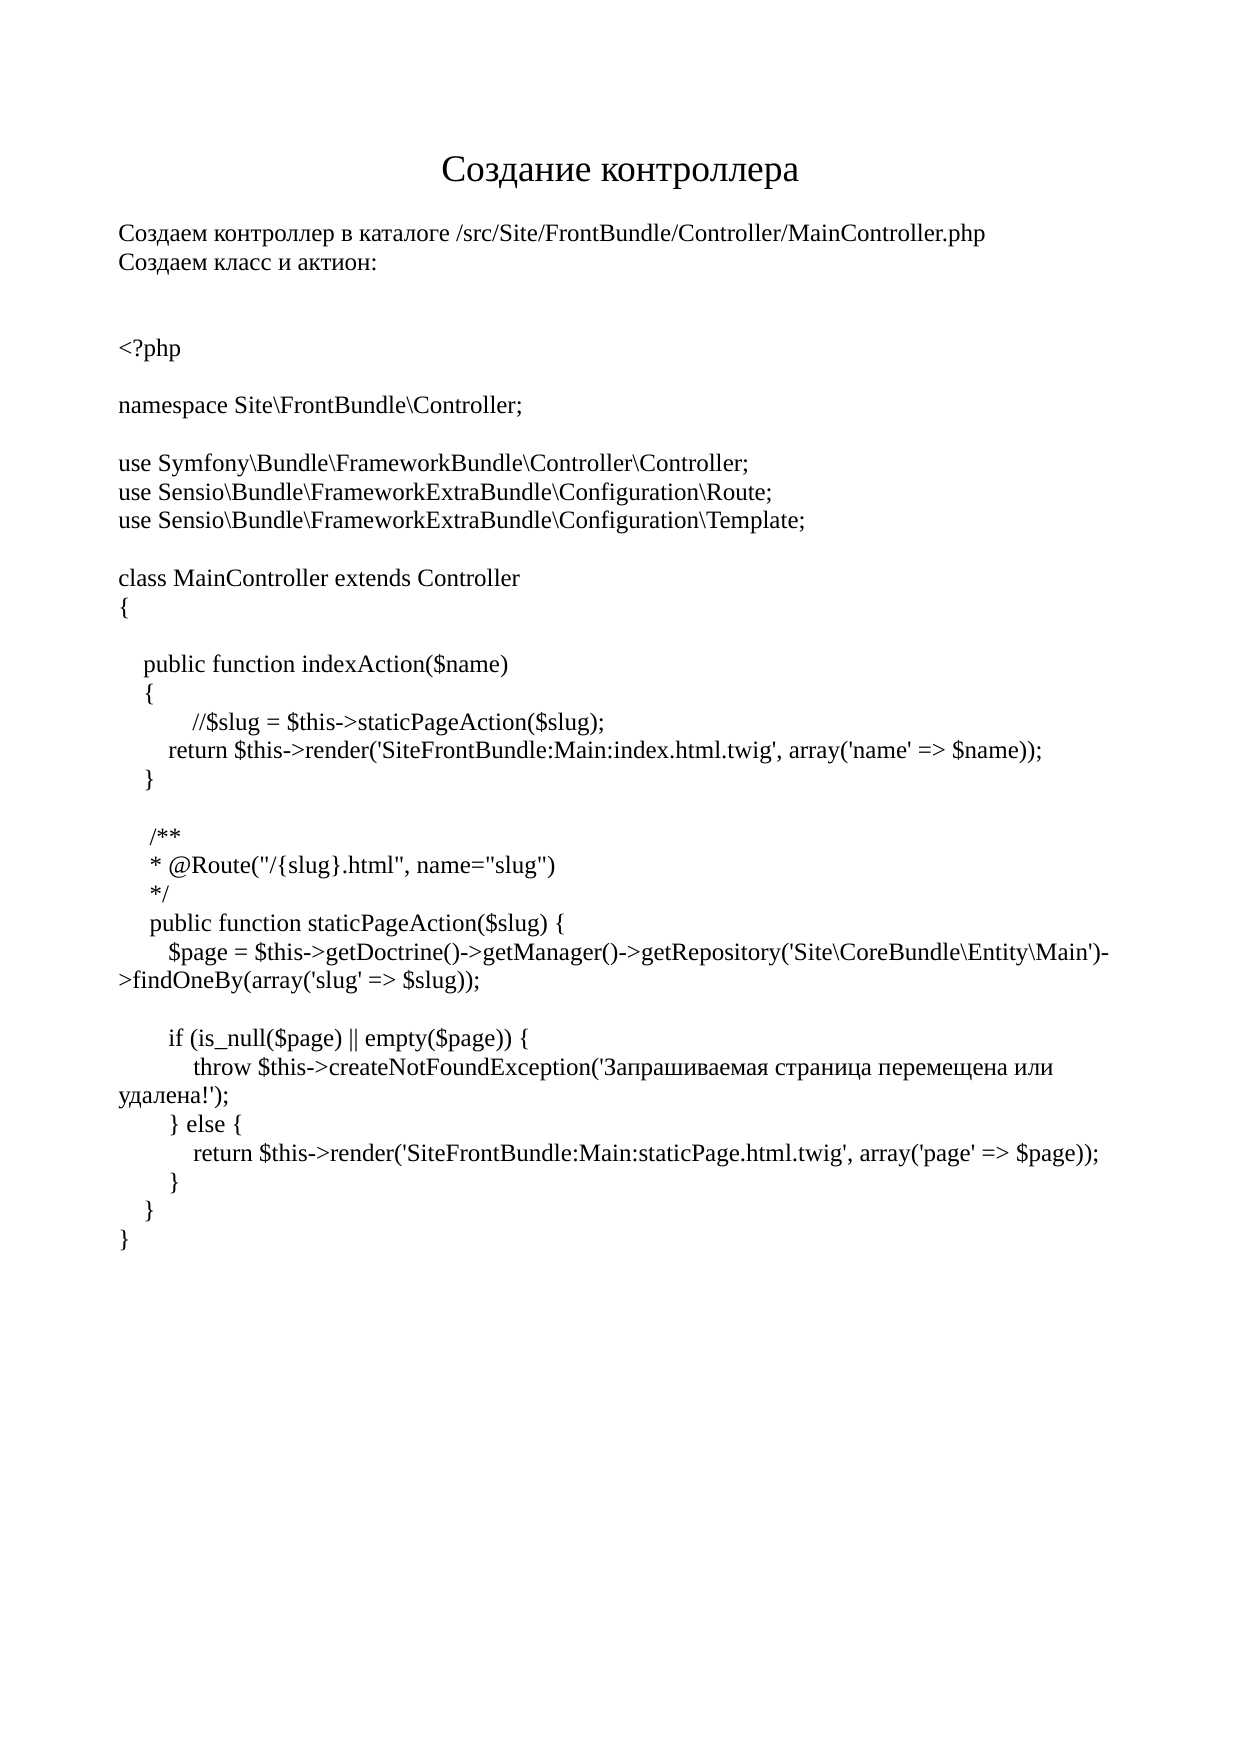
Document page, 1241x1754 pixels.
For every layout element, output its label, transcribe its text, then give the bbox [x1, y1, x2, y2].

text use Sensio\Bundle\FrameworkExtraBundle\Configuration\Template; [118, 505, 1122, 534]
text Создаем класс и актион: [118, 247, 1122, 276]
text //$slug = $this->staticPageAction($slug); [118, 707, 1122, 735]
text if (is_null($page) || empty($page)) { [118, 1023, 1122, 1052]
text { [118, 678, 1122, 707]
text /** [118, 822, 1122, 850]
text } else { [118, 1109, 1122, 1138]
text * @Route("/{slug}.html", name="slug") [118, 850, 1122, 879]
text } [118, 1167, 1122, 1195]
text Создание контроллера [118, 147, 1122, 190]
text Создаем контроллер в каталоге /src/Site/FrontBundle/Controller/MainController.php [118, 218, 1122, 247]
text class MainController extends Controller [118, 563, 1122, 592]
text public function staticPageAction($slug) { [118, 908, 1122, 937]
text */ [118, 879, 1122, 908]
text <?php [118, 333, 1122, 362]
text } [118, 764, 1122, 793]
text } [118, 1224, 1122, 1253]
text $page = $this->getDoctrine()->getManager()->getRepository('Site\CoreBundle\Entity\Main')->findOneBy(array('slug' => $slug)); [118, 937, 1122, 994]
text return $this->render('SiteFrontBundle:Main:staticPage.html.twig', array('page' => $page)); [118, 1138, 1122, 1167]
text return $this->render('SiteFrontBundle:Main:index.html.twig', array('name' => $name)); [118, 735, 1122, 764]
text { [118, 592, 1122, 620]
text use Symfony\Bundle\FrameworkBundle\Controller\Controller; [118, 448, 1122, 477]
text namespace Site\FrontBundle\Controller; [118, 390, 1122, 419]
text throw $this->createNotFoundException('Запрашиваемая страница перемещена или удалена!'); [118, 1052, 1122, 1109]
text } [118, 1195, 1122, 1224]
text public function indexAction($name) [118, 649, 1122, 678]
text use Sensio\Bundle\FrameworkExtraBundle\Configuration\Route; [118, 477, 1122, 505]
